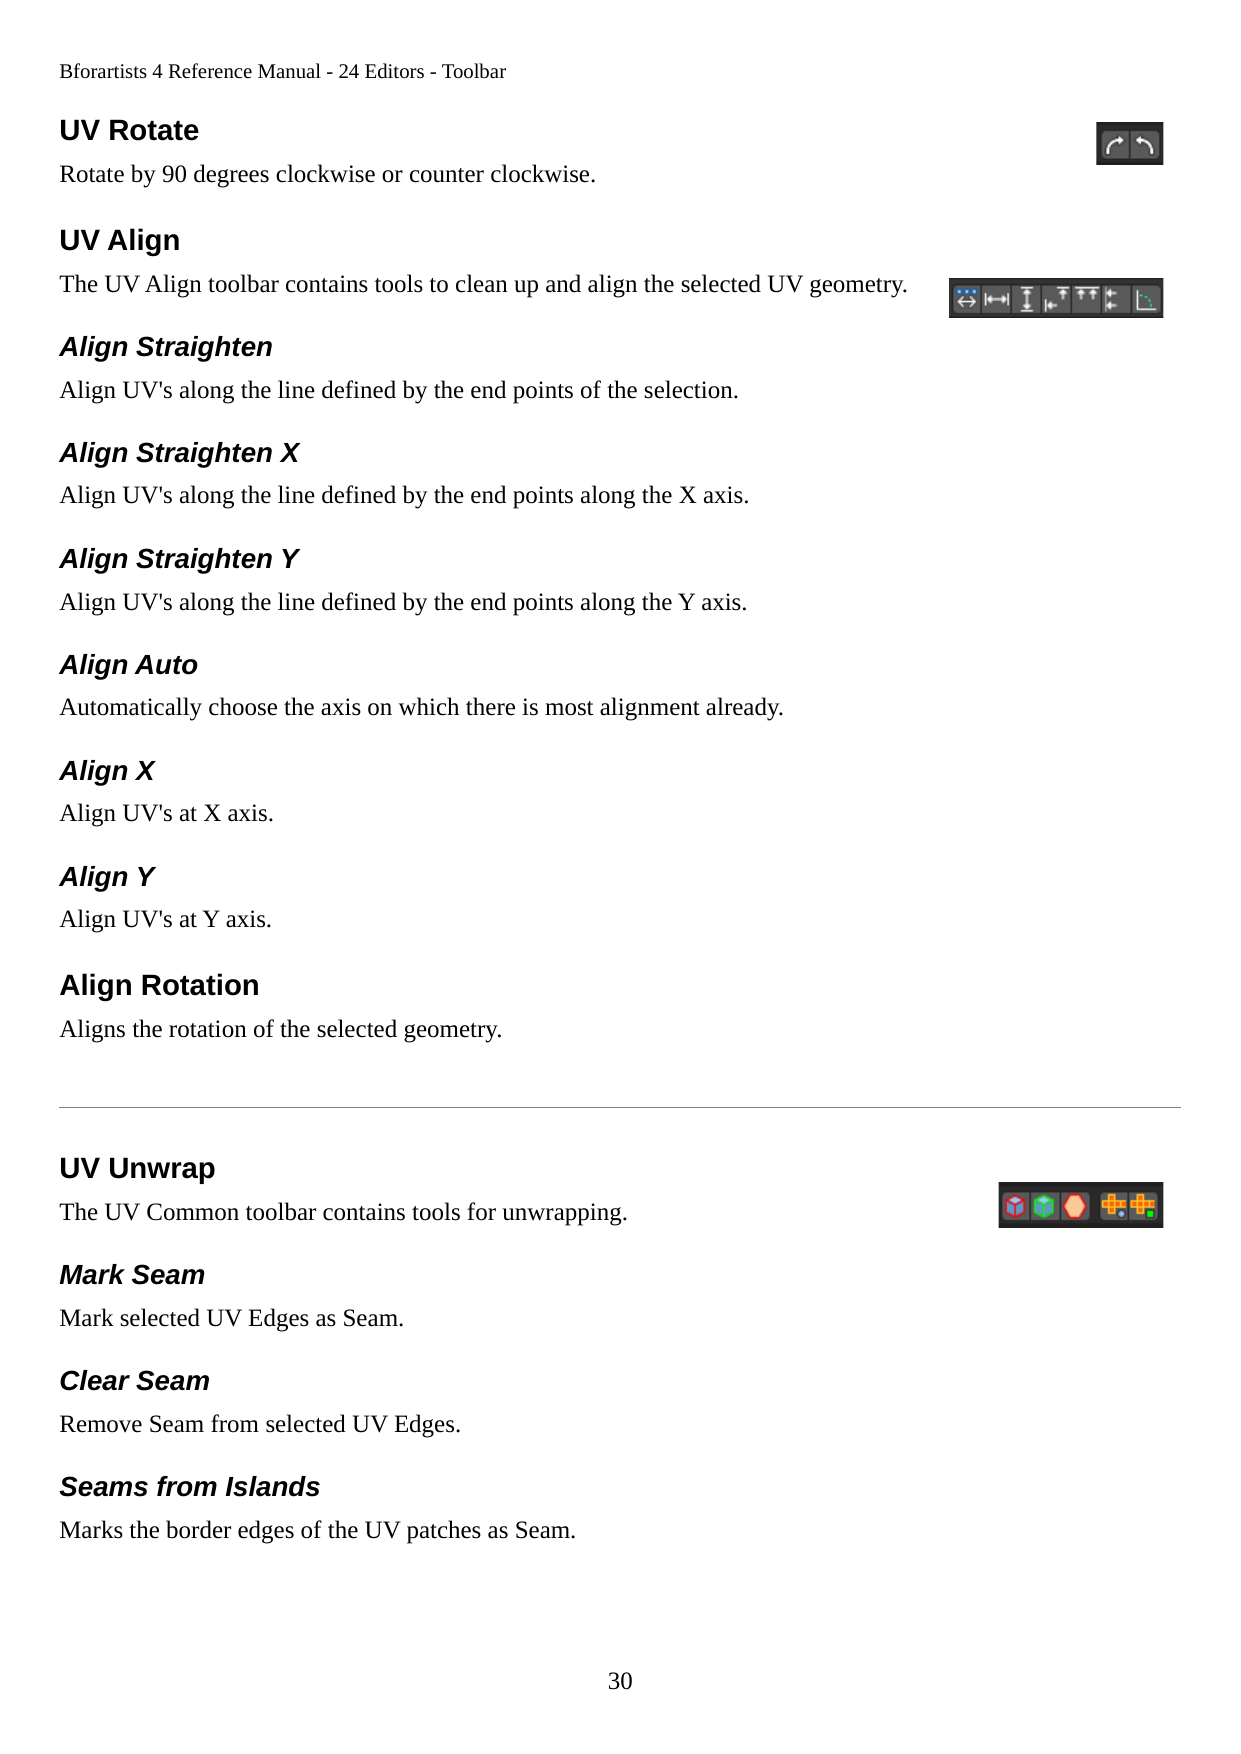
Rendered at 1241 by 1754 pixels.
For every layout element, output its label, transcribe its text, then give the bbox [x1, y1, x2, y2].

text Automatically choose the axis on which there is most alignment already. [59, 692, 1181, 721]
text Align UV's along the line defined by the end points of the selection. [59, 375, 1181, 403]
text Mark selected UV Edges as Seam. [59, 1303, 1181, 1332]
subtitle Align Y [59, 860, 1181, 892]
text Rotate by 90 degrees clockwise or counter clockwise. [59, 159, 1181, 188]
subtitle UV Rotate [59, 113, 1181, 146]
text Align UV's along the line defined by the end points along the X axis. [59, 481, 1181, 509]
subtitle Align Auto [59, 648, 1181, 680]
subtitle UV Align [59, 222, 1181, 256]
text Align UV's at Y axis. [59, 904, 1181, 933]
picture [998, 1182, 1164, 1228]
subtitle Mark Seam [59, 1259, 1181, 1291]
subtitle UV Unwrap [59, 1151, 1181, 1184]
subtitle Align X [59, 754, 1181, 786]
text The UV Align toolbar contains tools to clean up and align the selected UV geometry. [59, 269, 1181, 297]
text Align UV's at X axis. [59, 798, 1181, 827]
text The UV Common toolbar contains tools for unwrapping. [59, 1197, 998, 1226]
subtitle Align Straighten Y [59, 542, 1181, 574]
text Marks the border edges of the UV patches as Seam. [59, 1515, 1181, 1544]
text Remove Seam from selected UV Edges. [59, 1409, 1181, 1438]
subtitle Seams from Islands [59, 1471, 1181, 1502]
picture [1096, 122, 1164, 165]
text Aligns the rotation of the selected geometry. [59, 1014, 1181, 1043]
picture [949, 278, 1164, 318]
subtitle Align Straighten X [59, 436, 1181, 468]
subtitle Align Straighten [59, 330, 1181, 362]
subtitle Align Rotation [59, 968, 1181, 1002]
text Align UV's along the line defined by the end points along the Y axis. [59, 587, 1181, 615]
subtitle Clear Seam [59, 1364, 1181, 1396]
